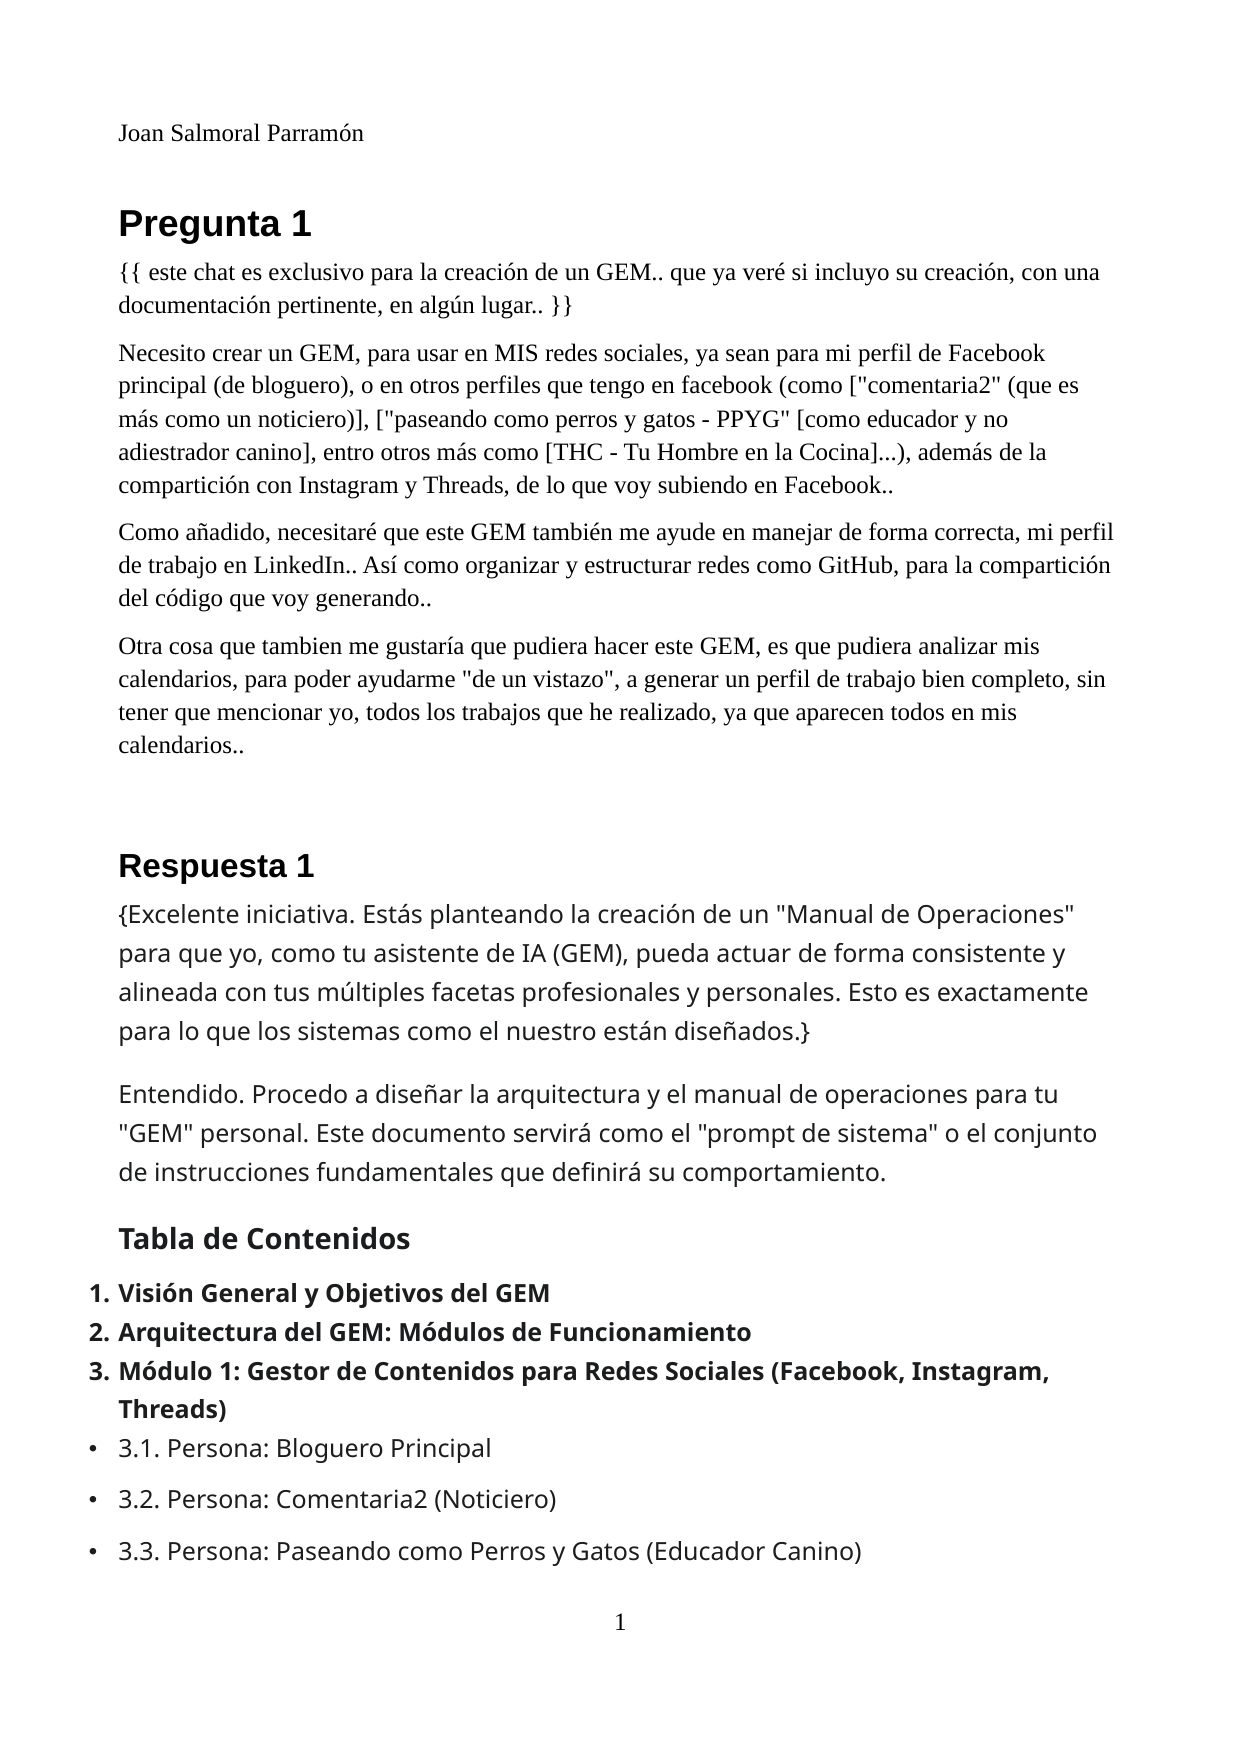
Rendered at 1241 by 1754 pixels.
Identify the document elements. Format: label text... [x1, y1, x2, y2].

subtitle Respuesta 1 [118, 846, 1122, 884]
text Como añadido, necesitaré que este GEM también me ayude en manejar de forma correcta, mi perfil de trabajo en LinkedIn.. Así como organizar y estructurar redes como GitHub, para la compartición del código que voy generando.. [118, 517, 1122, 612]
list 3.1. Persona: Bloguero Principal [118, 1431, 1122, 1465]
list Arquitectura del GEM: Módulos de Funcionamiento [118, 1315, 1122, 1349]
list 3.3. Persona: Paseando como Perros y Gatos (Educador Canino) [118, 1533, 1122, 1567]
list 3.2. Persona: Comentaria2 (Noticiero) [118, 1482, 1122, 1516]
text Necesito crear un GEM, para usar en MIS redes sociales, ya sean para mi perfil de Facebook principal (de bloguero), o en otros perfiles que tengo en facebook (como ["comentaria2" (que es más como un noticiero)], ["paseando como perros y gatos - PPYG" [como educador y no adiestrador canino], entro otros más como [THC - Tu Hombre en la Cocina]...), además de la compartición con Instagram y Threads, de lo que voy subiendo en Facebook.. [118, 338, 1122, 498]
subtitle Tabla de Contenidos [118, 1218, 1122, 1258]
text Entendido. Procedo a diseñar la arquitectura y el manual de operaciones para tu "GEM" personal. Este documento servirá como el "prompt de sistema" o el conjunto de instrucciones fundamentales que definirá su comportamiento. [118, 1077, 1122, 1188]
text {{ este chat es exclusivo para la creación de un GEM.. que ya veré si incluyo su creación, con una documentación pertinente, en algún lugar.. }} [118, 257, 1122, 319]
text Otra cosa que tambien me gustaría que pudiera hacer este GEM, es que pudiera analizar mis calendarios, para poder ayudarme "de un vistazo", a generar un perfil de trabajo bien completo, sin tener que mencionar yo, todos los trabajos que he realizado, ya que aparecen todos en mis calendarios.. [118, 631, 1122, 759]
text {Excelente iniciativa. Estás planteando la creación de un "Manual de Operaciones" para que yo, como tu asistente de IA (GEM), pueda actuar de forma consistente y alineada con tus múltiples facetas profesionales y personales. Esto es exactamente para lo que los sistemas como el nuestro están diseñados.} [118, 897, 1122, 1047]
subtitle Pregunta 1 [118, 201, 1122, 244]
list Módulo 1: Gestor de Contenidos para Redes Sociales (Facebook, Instagram, Threads) [118, 1353, 1122, 1426]
list Visión General y Objetivos del GEM [118, 1276, 1122, 1310]
